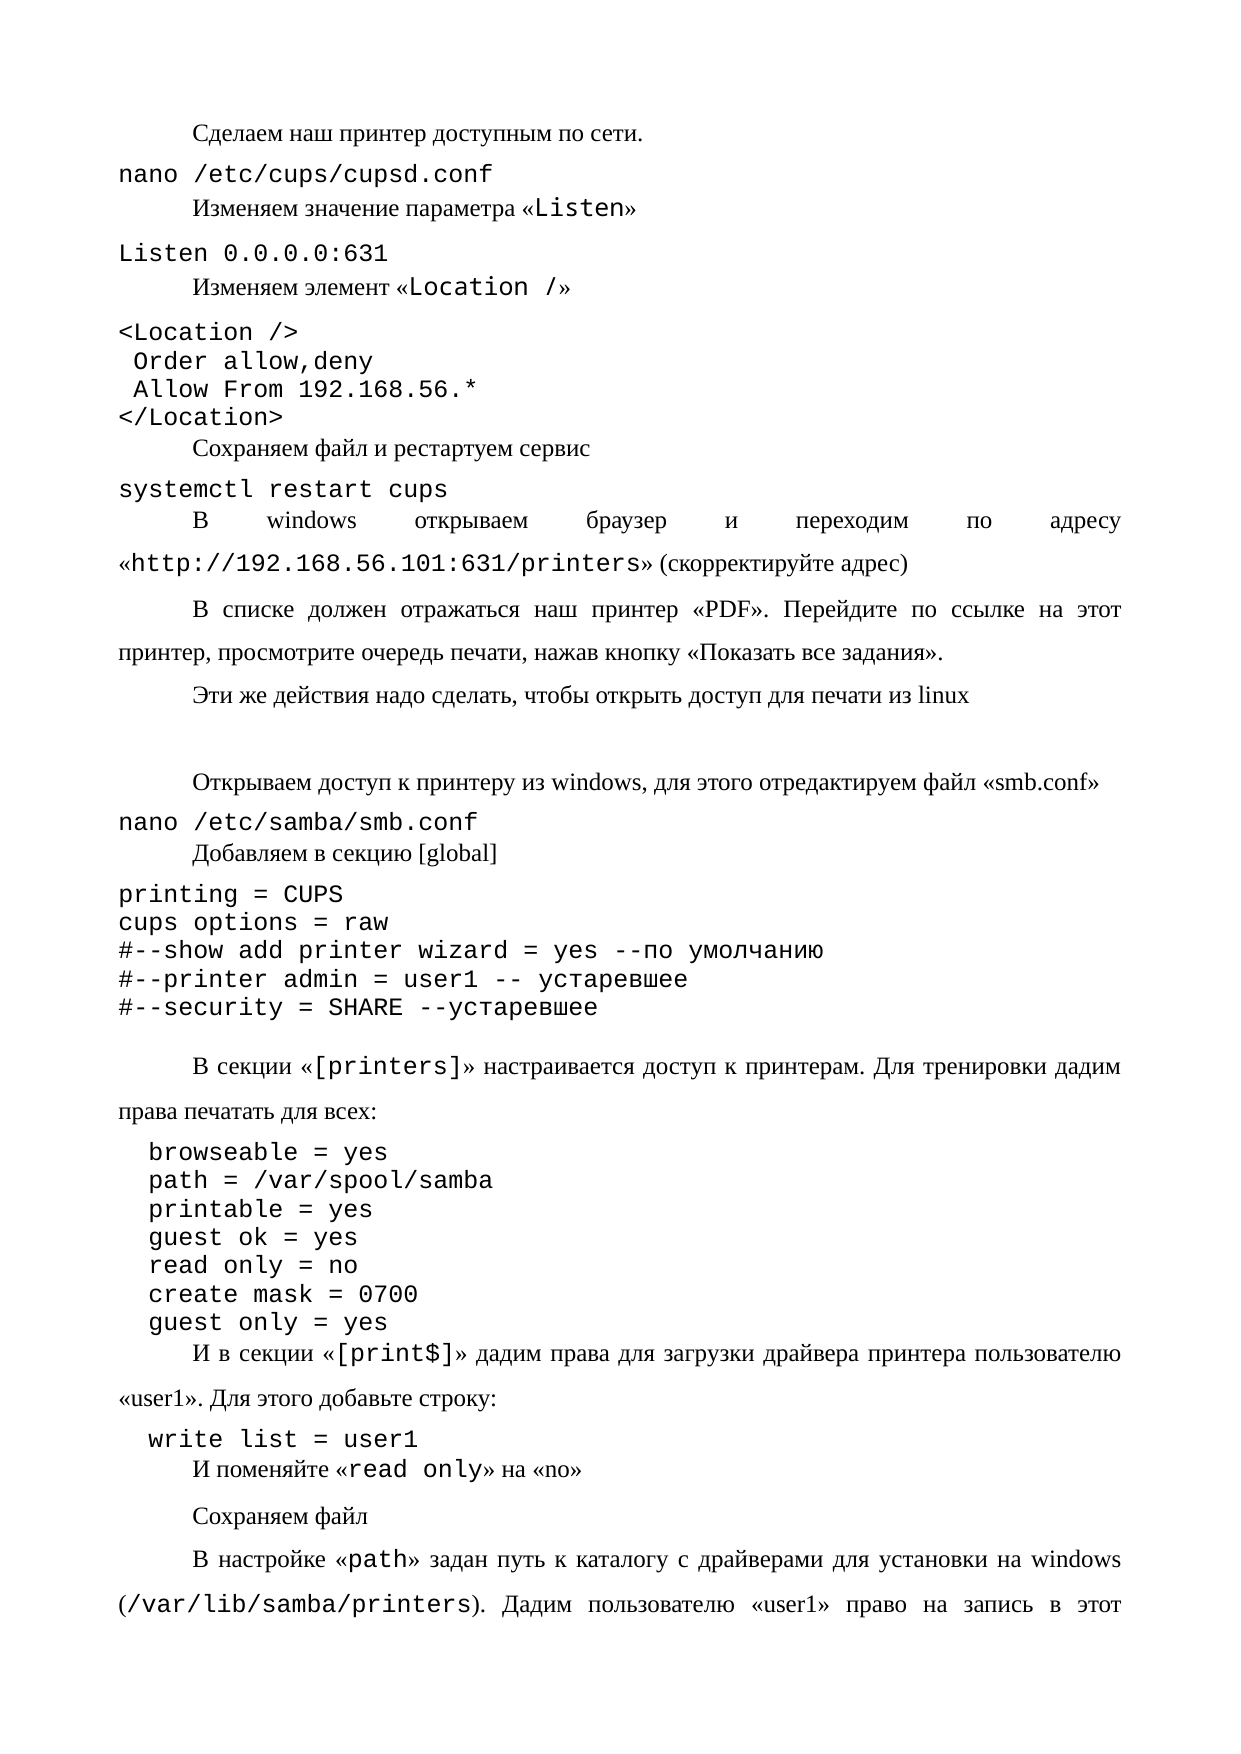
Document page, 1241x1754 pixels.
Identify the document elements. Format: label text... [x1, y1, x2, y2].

text write list = user1 [118, 1426, 1122, 1454]
text create mask = 0700 [118, 1281, 1122, 1309]
text Order allow,deny [118, 348, 1122, 377]
text Сделаем наш принтер доступным по сети. [118, 118, 1122, 147]
text Allow From 192.168.56.* [118, 377, 1122, 405]
text guest only = yes [118, 1309, 1122, 1338]
text Изменяем значение параметра «Listen» [118, 189, 1122, 224]
text nano /etc/cups/cupsd.conf [118, 161, 1122, 189]
text И в секции «[print$]» дадим права для загрузки драйвера принтера пользователю «user1». Для этого добавьте строку: [118, 1338, 1122, 1412]
text Открываем доступ к принтеру из windows, для этого отредактируем файл «smb.conf» [118, 767, 1122, 795]
text path = /var/spool/samba [118, 1168, 1122, 1196]
text browseable = yes [118, 1139, 1122, 1168]
text Эти же действия надо сделать, чтобы открыть доступ для печати из linux [118, 680, 1122, 709]
text printing = CUPS [118, 881, 1122, 909]
text #--security = SHARE --устаревшее [118, 994, 1122, 1023]
text В секции «[printers]» настраивается доступ к принтерам. Для тренировки дадим права печатать для всех: [118, 1051, 1122, 1125]
text guest ok = yes [118, 1224, 1122, 1253]
text </Location> [118, 405, 1122, 433]
text Listen 0.0.0.0:631 [118, 241, 1122, 269]
text В списке должен отражаться наш принтер «PDF». Перейдите по ссылке на этот принтер, просмотрите очередь печати, нажав кнопку «Показать все задания». [118, 594, 1122, 666]
text nano /etc/samba/smb.conf [118, 810, 1122, 838]
text Сохраняем файл [118, 1501, 1122, 1529]
text cups options = raw [118, 909, 1122, 938]
text <Location /> [118, 320, 1122, 348]
text systemctl restart cups [118, 476, 1122, 505]
text read only = no [118, 1253, 1122, 1281]
text В windows открываем браузер и переходим по адресу «http://192.168.56.101:631/printers» (скорректируйте адрес) [118, 505, 1122, 579]
text Добавляем в секцию [global] [118, 838, 1122, 867]
text В настройке «path» задан путь к каталогу с драйверами для установки на windows (/var/lib/samba/printers). Дадим пользователю «user1» право на запись в этот [118, 1544, 1122, 1620]
text printable = yes [118, 1196, 1122, 1224]
text Сохраняем файл и рестартуем сервис [118, 433, 1122, 462]
text Изменяем элемент «Location /» [118, 269, 1122, 303]
text #--printer admin = user1 -- устаревшее [118, 966, 1122, 994]
text И поменяйте «read only» на «no» [118, 1454, 1122, 1485]
text #--show add printer wizard = yes --по умолчанию [118, 938, 1122, 966]
